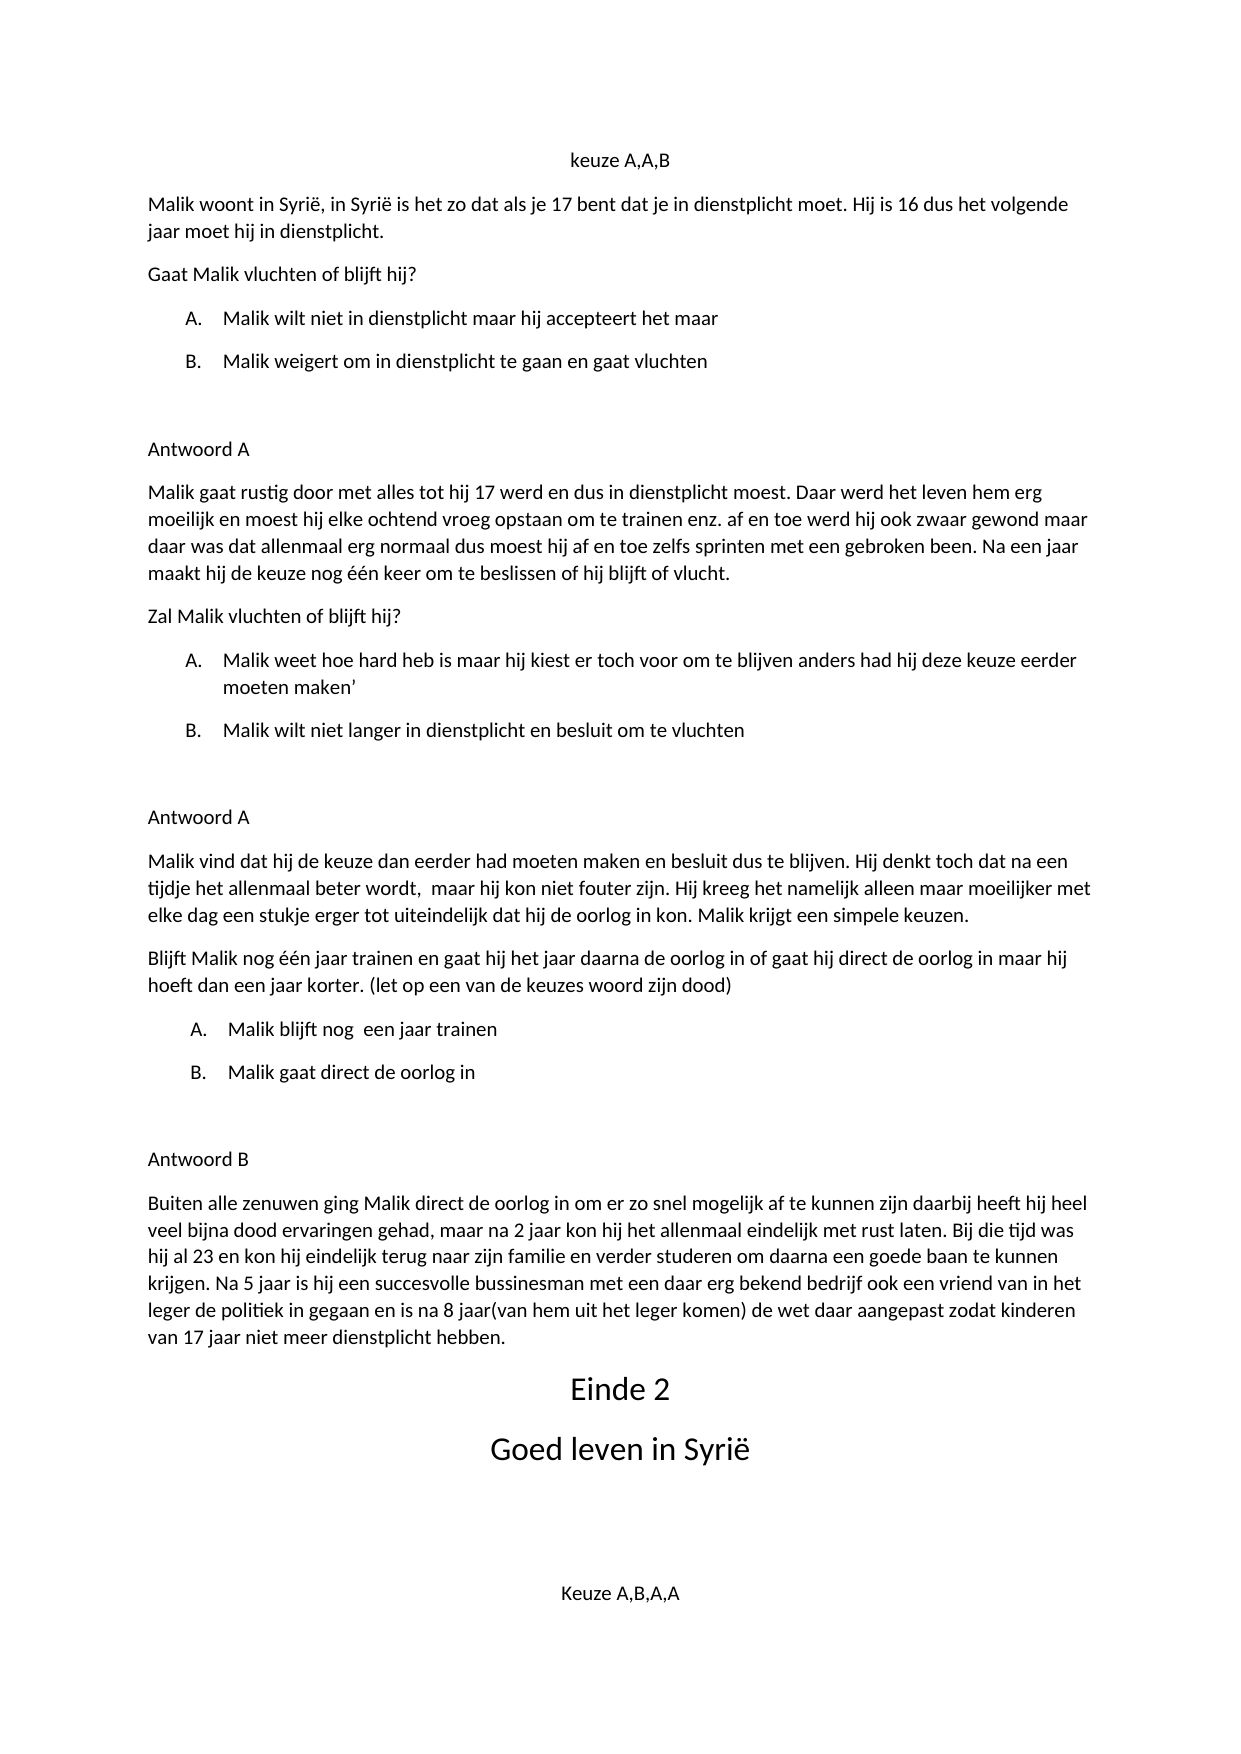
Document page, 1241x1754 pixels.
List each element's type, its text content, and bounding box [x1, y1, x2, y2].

text Buiten alle zenuwen ging Malik direct de oorlog in om er zo snel mogelijk af te kunnen zijn daarbij heeft hij heel veel bijna dood ervaringen gehad, maar na 2 jaar kon hij het allenmaal eindelijk met rust laten. Bij die tijd was hij al 23 en kon hij eindelijk terug naar zijn familie en verder studeren om daarna een goede baan te kunnen krijgen. Na 5 jaar is hij een succesvolle bussinesman met een daar erg bekend bedrijf ook een vriend van in het leger de politiek in gegaan en is na 8 jaar(van hem uit het leger komen) de wet daar aangepast zodat kinderen van 17 jaar niet meer dienstplicht hebben. [148, 1190, 1093, 1350]
text Antwoord A [148, 804, 1093, 830]
list Malik blijft nog een jaar trainen [190, 1016, 1093, 1041]
list Malik wilt niet langer in dienstplicht en besluit om te vluchten [185, 717, 1093, 743]
text Keuze A,B,A,A [148, 1580, 1093, 1606]
text Blijft Malik nog één jaar trainen en gaat hij het jaar daarna de oorlog in of gaat hij direct de oorlog in maar hij hoeft dan een jaar korter. (let op een van de keuzes woord zijn dood) [148, 945, 1093, 998]
text Zal Malik vluchten of blijft hij? [148, 603, 1093, 629]
text Malik gaat rustig door met alles tot hij 17 werd en dus in dienstplicht moest. Daar werd het leven hem erg moeilijk en moest hij elke ochtend vroeg opstaan om te trainen enz. af en toe werd hij ook zwaar gewond maar daar was dat allenmaal erg normaal dus moest hij af en toe zelfs sprinten met een gebroken been. Na een jaar maakt hij de keuze nog één keer om te beslissen of hij blijft of vlucht. [148, 479, 1093, 585]
text Gaat Malik vluchten of blijft hij? [148, 262, 1093, 287]
text Antwoord B [148, 1146, 1093, 1172]
list Malik gaat direct de oorlog in [190, 1059, 1093, 1085]
list Malik wilt niet in dienstplicht maar hij accepteert het maar [185, 305, 1093, 331]
list Malik weigert om in dienstplicht te gaan en gaat vluchten [185, 349, 1093, 374]
text Einde 2 [148, 1368, 1093, 1408]
text keuze A,A,B [148, 148, 1093, 173]
text Malik vind dat hij de keuze dan eerder had moeten maken en besluit dus te blijven. Hij denkt toch dat na een tijdje het allenmaal beter wordt, maar hij kon niet fouter zijn. Hij kreeg het namelijk alleen maar moeilijker met elke dag een stukje erger tot uiteindelijk dat hij de oorlog in kon. Malik krijgt een simpele keuzen. [148, 848, 1093, 927]
text Goed leven in Syrië [148, 1428, 1093, 1468]
text Antwoord A [148, 436, 1093, 461]
text Malik woont in Syrië, in Syrië is het zo dat als je 17 bent dat je in dienstplicht moet. Hij is 16 dus het volgende jaar moet hij in dienstplicht. [148, 191, 1093, 243]
list Malik weet hoe hard heb is maar hij kiest er toch voor om te blijven anders had hij deze keuze eerder moeten maken’ [185, 647, 1093, 699]
